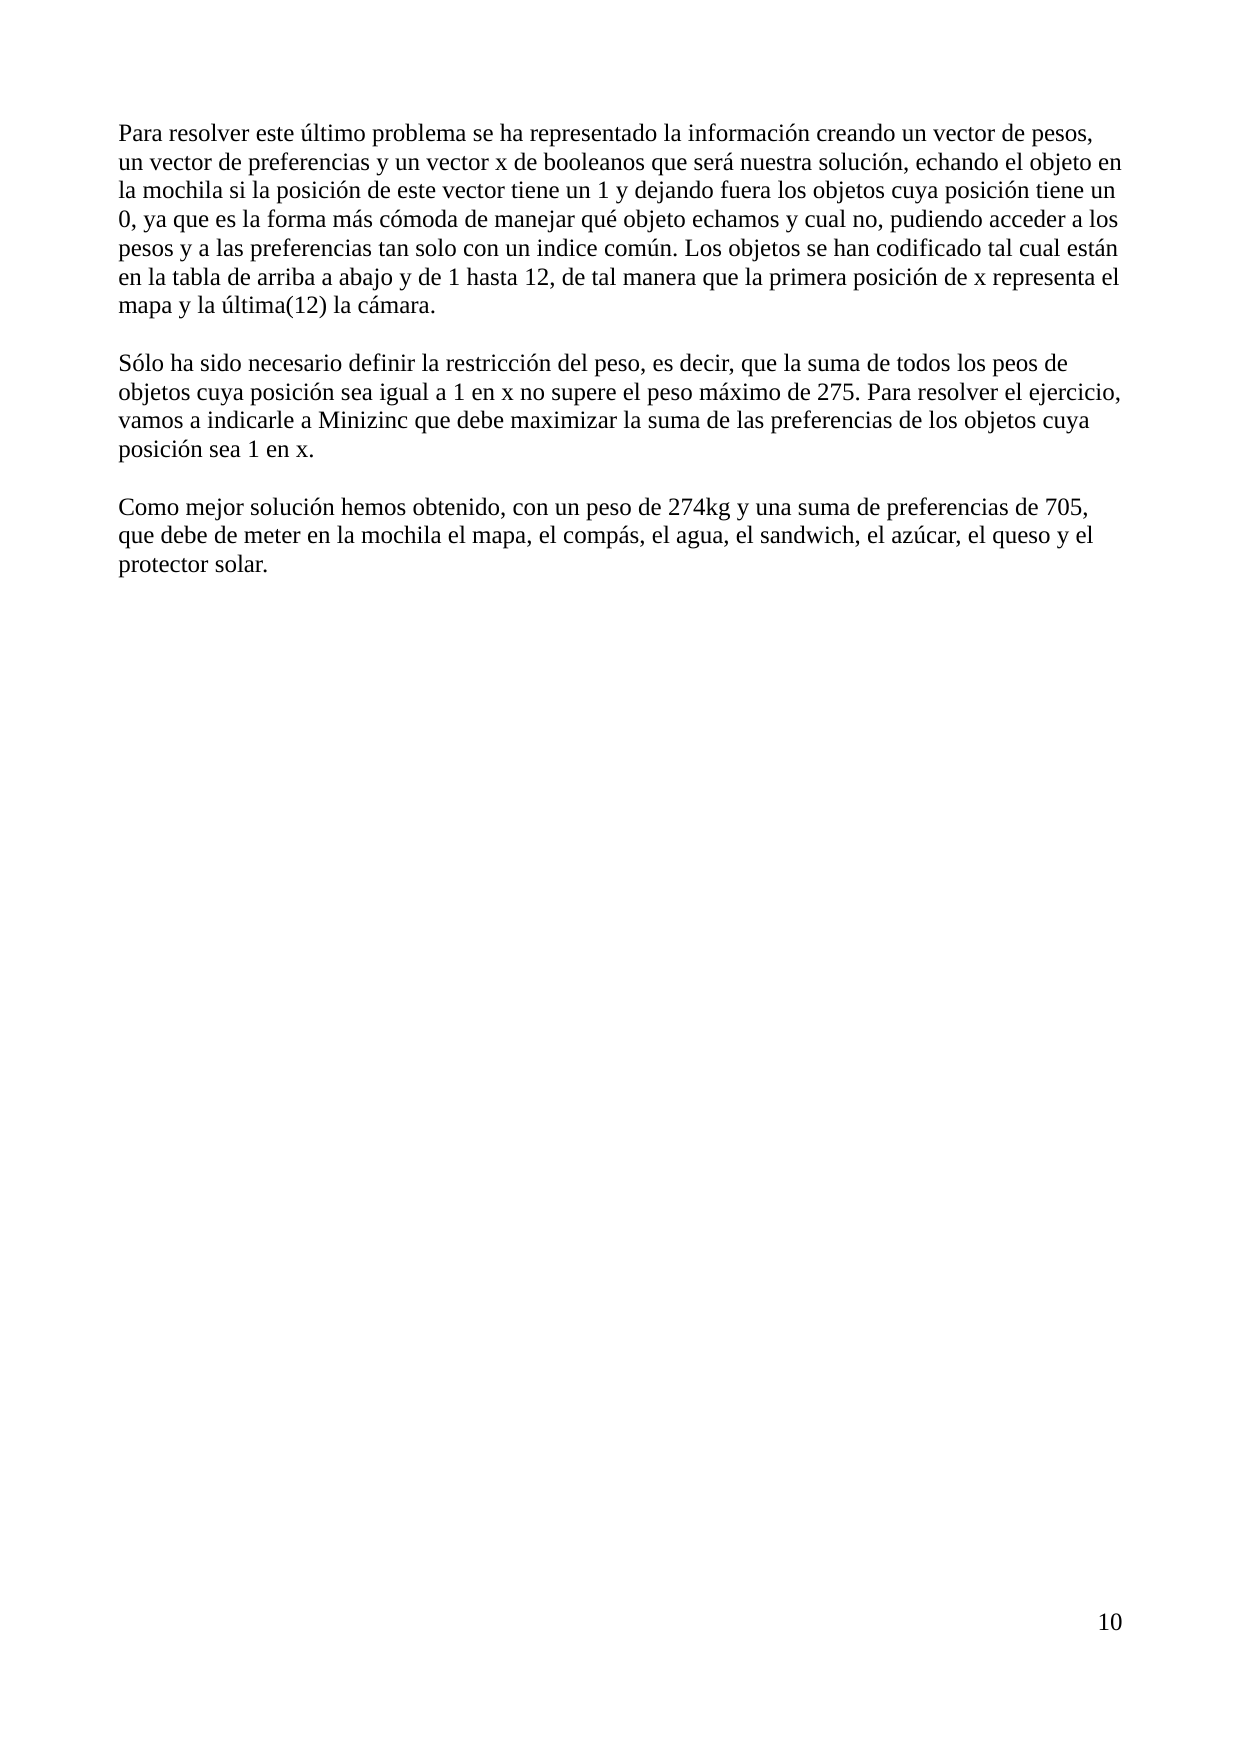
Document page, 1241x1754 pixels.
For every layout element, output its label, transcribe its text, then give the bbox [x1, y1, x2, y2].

text Como mejor solución hemos obtenido, con un peso de 274kg y una suma de preferencias de 705, que debe de meter en la mochila el mapa, el compás, el agua, el sandwich, el azúcar, el queso y el protector solar. [118, 492, 1122, 578]
text Para resolver este último problema se ha representado la información creando un vector de pesos, un vector de preferencias y un vector x de booleanos que será nuestra solución, echando el objeto en la mochila si la posición de este vector tiene un 1 y dejando fuera los objetos cuya posición tiene un 0, ya que es la forma más cómoda de manejar qué objeto echamos y cual no, pudiendo acceder a los pesos y a las preferencias tan solo con un indice común. Los objetos se han codificado tal cual están en la tabla de arriba a abajo y de 1 hasta 12, de tal manera que la primera posición de x representa el mapa y la última(12) la cámara. [118, 118, 1122, 319]
text Sólo ha sido necesario definir la restricción del peso, es decir, que la suma de todos los peos de objetos cuya posición sea igual a 1 en x no supere el peso máximo de 275. Para resolver el ejercicio, vamos a indicarle a Minizinc que debe maximizar la suma de las preferencias de los objetos cuya posición sea 1 en x. [118, 348, 1122, 463]
